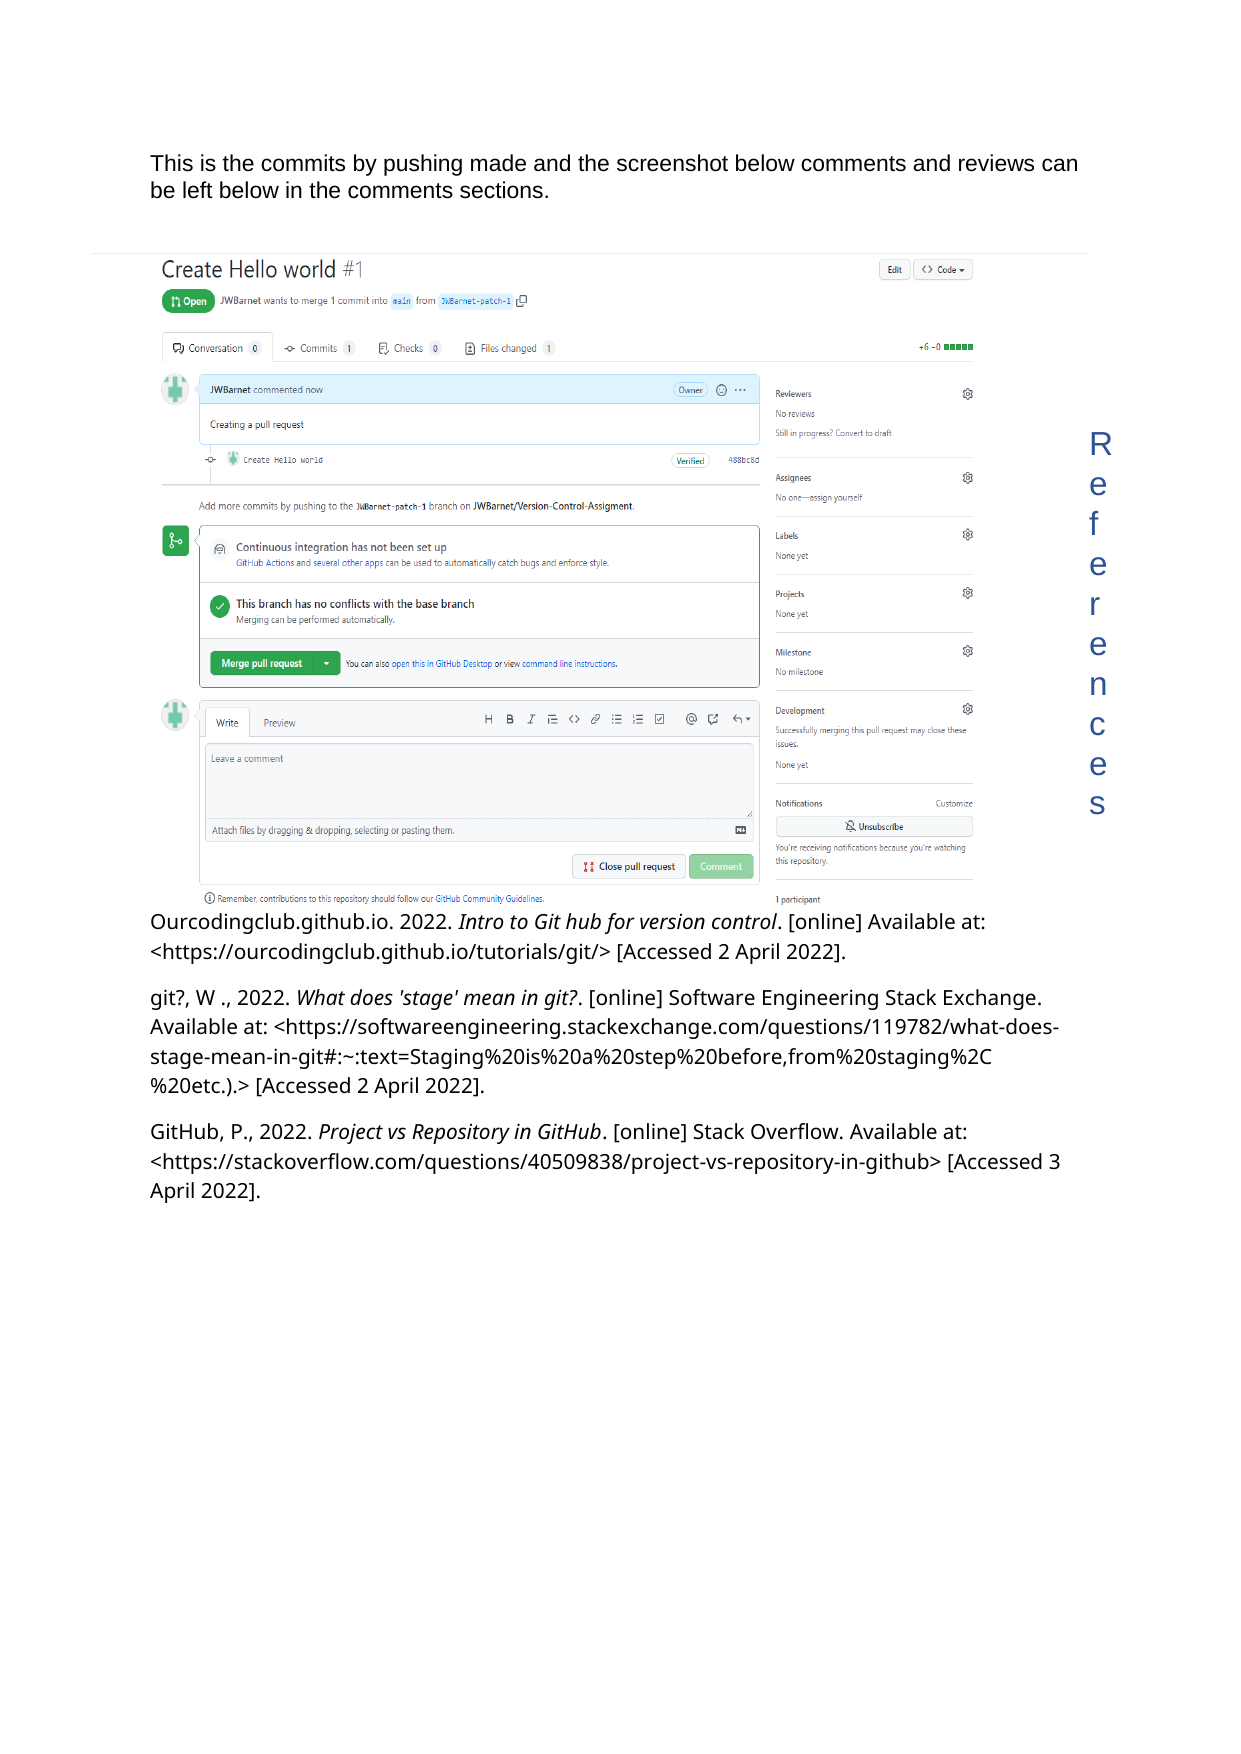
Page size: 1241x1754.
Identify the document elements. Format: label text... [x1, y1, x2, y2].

text GitHub, P., 2022. Project vs Repository in GitHub. [online] Stack Overflow. Available at: <https://stackoverflow.com/questions/40509838/project-vs-repository-in-github> [Accessed 3 April 2022]. [150, 1117, 1090, 1205]
text git?, W ., 2022. What does 'stage' mean in git?. [online] Software Engineering Stack Exchange. Available at: <https://softwareengineering.stackexchange.com/questions/119782/what-does-stage-mean-in-git#:~:text=Staging%20is%20a%20step%20before,from%20staging%2C%20etc.).> [Accessed 2 April 2022]. [150, 983, 1090, 1100]
text This is the commits by pushing made and the screenshot below comments and reviews can be left below in the comments sections. [150, 150, 1090, 204]
text Ourcodingclub.github.io. 2022. Intro to Git hub for version control. [online] Available at: <https://ourcodingclub.github.io/tutorials/git/> [Accessed 2 April 2022]. [150, 907, 1090, 965]
